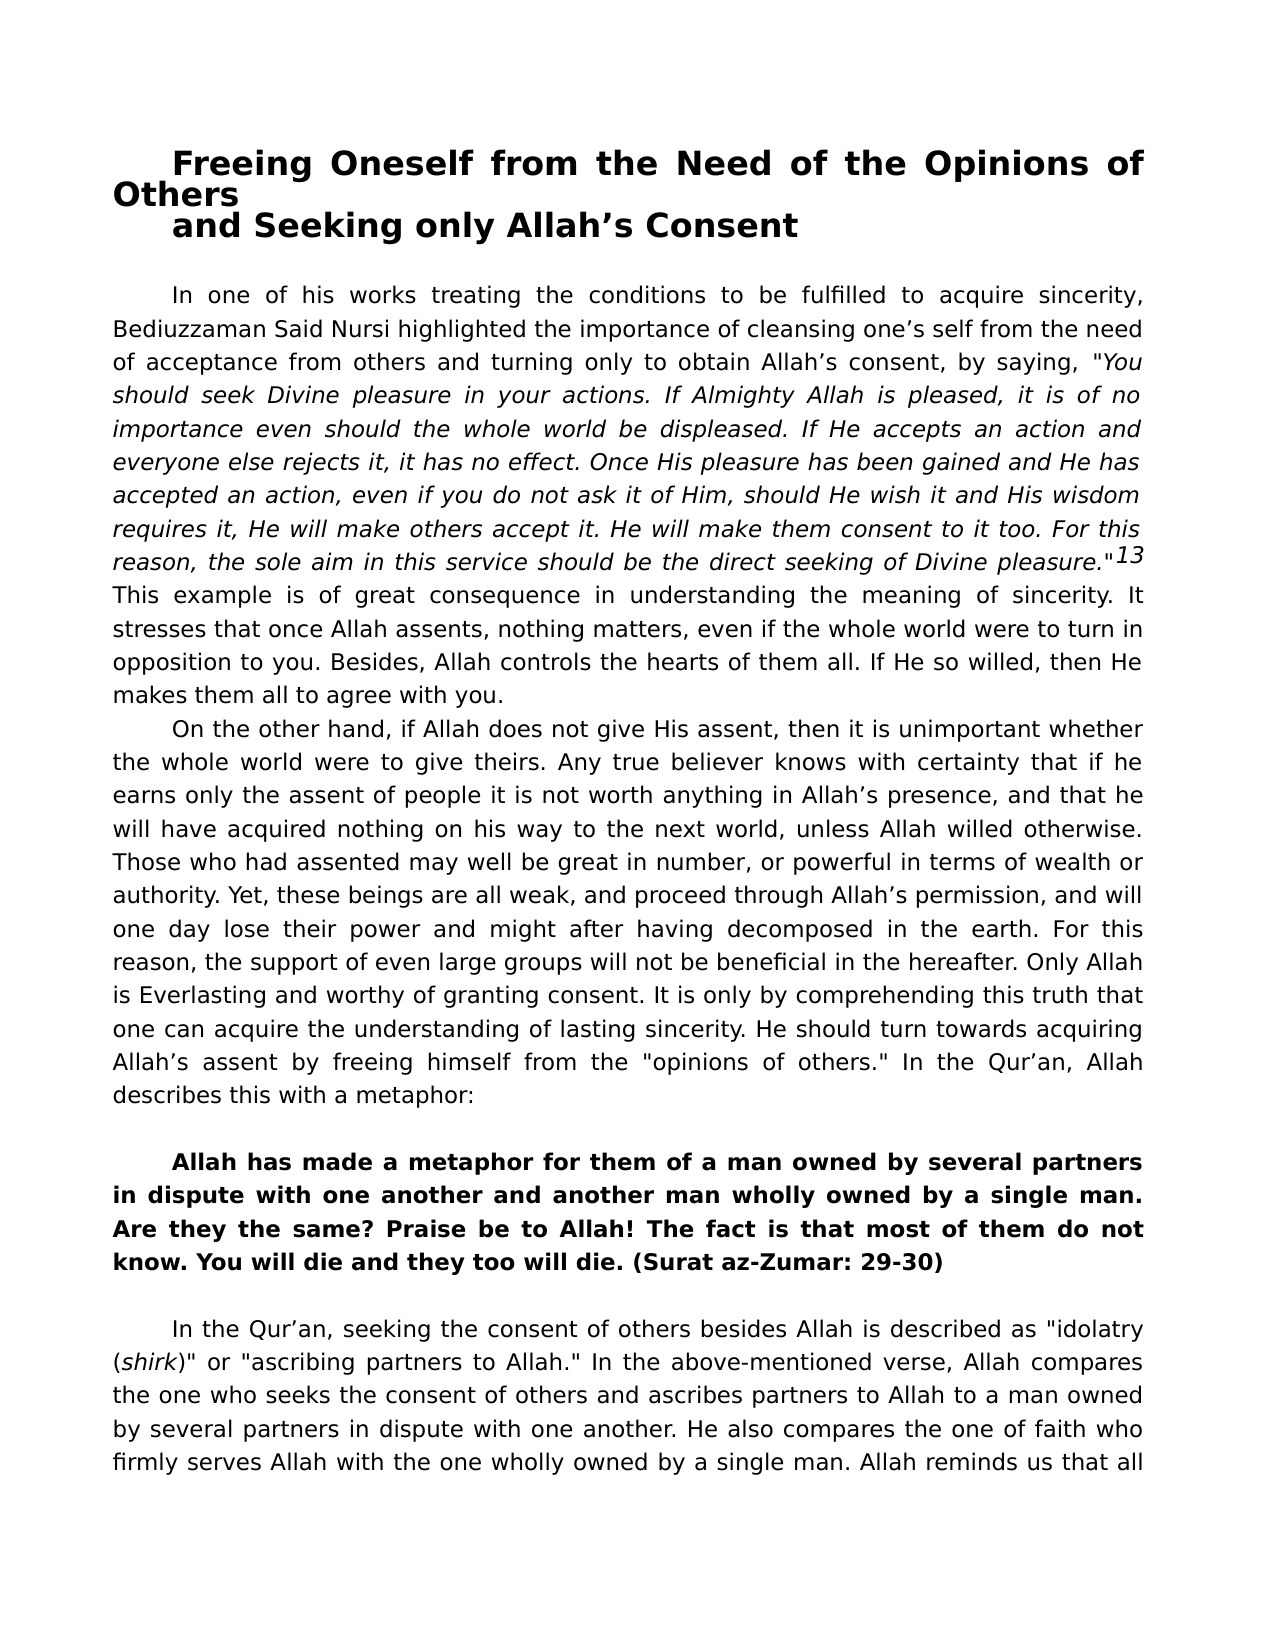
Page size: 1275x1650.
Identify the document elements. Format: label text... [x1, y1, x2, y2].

text On the other hand, if Allah does not give His assent, then it is unimportant whether the whole world were to give theirs. Any true believer knows with certainty that if he earns only the assent of people it is not worth anything in Allah’s presence, and that he will have acquired nothing on his way to the next world, unless Allah willed otherwise. Those who had assented may well be great in number, or powerful in terms of wealth or authority. Yet, these beings are all weak, and proceed through Allah’s permission, and will one day lose their power and might after having decomposed in the earth. For this reason, the support of even large groups will not be beneficial in the hereafter. Only Allah is Everlasting and worthy of granting consent. It is only by comprehending this truth that one can acquire the understanding of lasting sincerity. He should turn towards acquiring Allah’s assent by freeing himself from the "opinions of others." In the Qur’an, Allah describes this with a metaphor: [112, 710, 1145, 1110]
text Freeing Oneself from the Need of the Opinions of Others [112, 150, 1145, 212]
text In the Qur’an, seeking the consent of others besides Allah is described as "idolatry (shirk)" or "ascribing partners to Allah." In the above-mentioned verse, Allah compares the one who seeks the consent of others and ascribes partners to Allah to a man owned by several partners in dispute with one another. He also compares the one of faith who firmly serves Allah with the one wholly owned by a single man. Allah reminds us that all [112, 1310, 1145, 1477]
text Allah has made a metaphor for them of a man owned by several partners in dispute with one another and another man wholly owned by a single man. Are they the same? Praise be to Allah! The fact is that most of them do not know. You will die and they too will die. (Surat az-Zumar: 29-30) [112, 1144, 1145, 1277]
text In one of his works treating the conditions to be fulfilled to acquire sincerity, Bediuzzaman Said Nursi highlighted the importance of cleansing one’s self from the need of acceptance from others and turning only to obtain Allah’s consent, by saying, "You should seek Divine pleasure in your actions. If Almighty Allah is pleased, it is of no importance even should the whole world be displeased. If He accepts an action and everyone else rejects it, it has no effect. Once His pleasure has been gained and He has accepted an action, even if you do not ask it of Him, should He wish it and His wisdom requires it, He will make others accept it. He will make them consent to it too. For this reason, the sole aim in this service should be the direct seeking of Divine pleasure."13 This example is of great consequence in understanding the meaning of sincerity. It stresses that once Allah assents, nothing matters, even if the whole world were to turn in opposition to you. Besides, Allah controls the hearts of them all. If He so willed, then He makes them all to agree with you. [112, 277, 1145, 710]
text and Seeking only Allah’s Consent [112, 212, 1145, 244]
